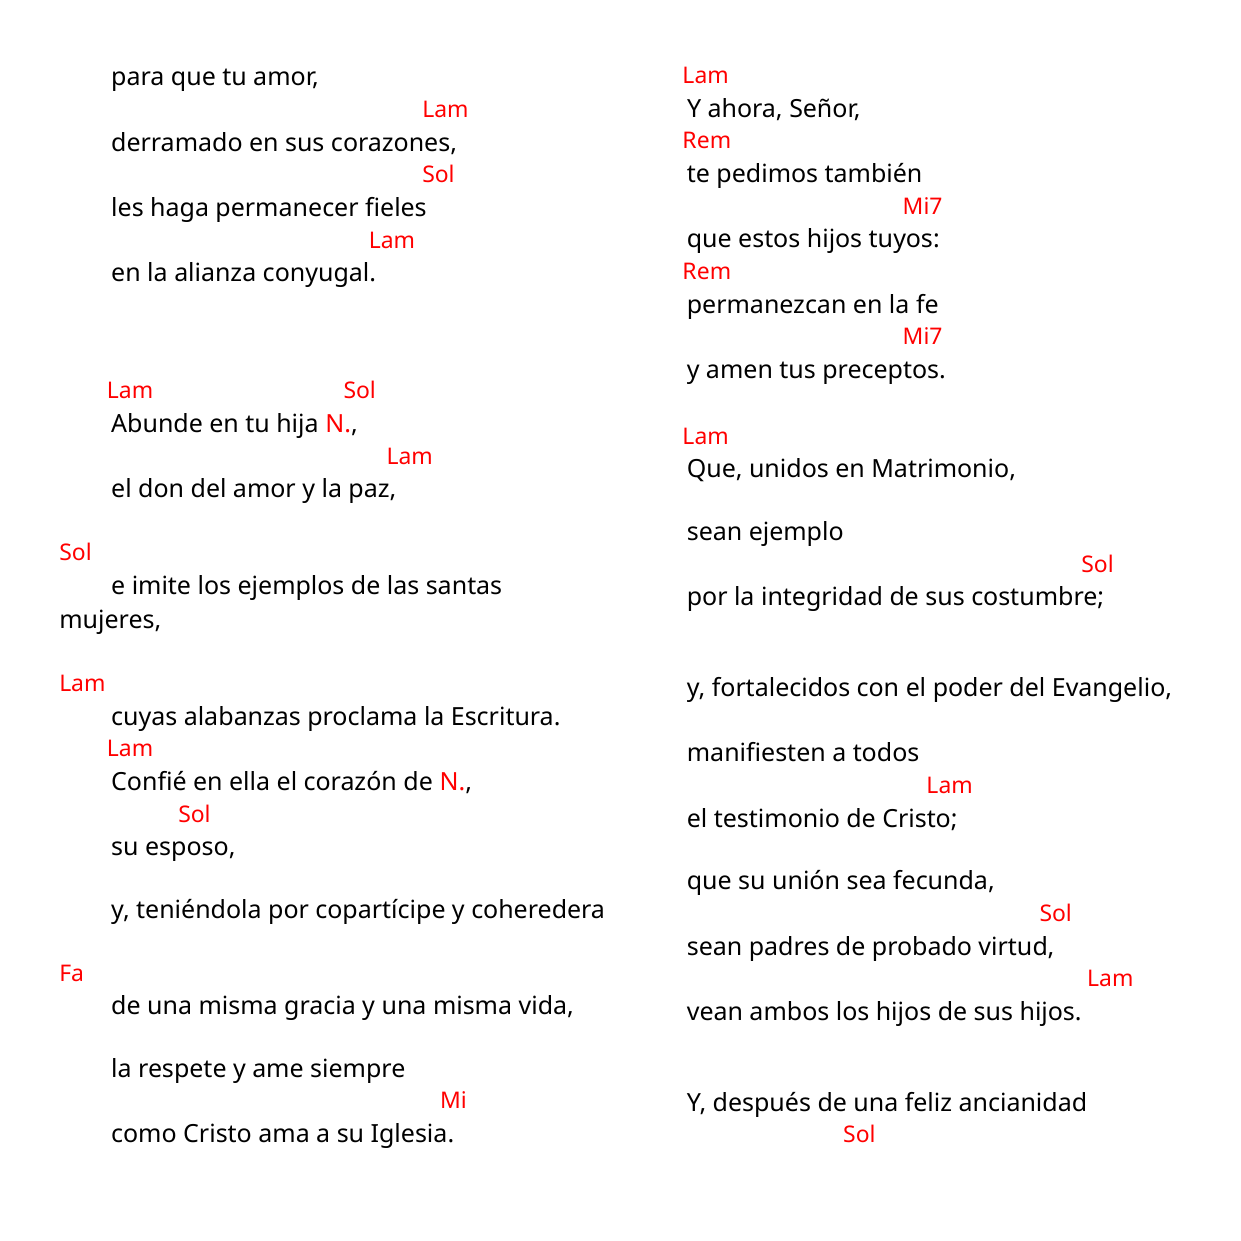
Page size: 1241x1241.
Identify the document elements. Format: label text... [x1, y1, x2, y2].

text Lam [59, 732, 605, 763]
text vean ambos los hijos de sus hijos. [635, 993, 1181, 1027]
text Sol [59, 797, 605, 829]
text y, teniéndola por copartícipe y coheredera [59, 891, 605, 925]
text Confié en ella el corazón de N., [59, 763, 605, 797]
text derramado en sus corazones, [59, 124, 605, 158]
text por la integridad de sus costumbre; [635, 579, 1181, 613]
text Lam [59, 440, 605, 471]
text Rem [635, 255, 1181, 286]
text como Cristo ama a su Iglesia. [59, 1116, 605, 1150]
text el testimonio de Cristo; [635, 800, 1181, 834]
text e imite los ejemplos de las santas mujeres, [59, 567, 605, 636]
text que su unión sea fecunda, [635, 863, 1181, 897]
text Que, unidos en Matrimonio, [635, 451, 1181, 485]
text Mi [59, 1084, 605, 1116]
text para que tu amor, [59, 59, 605, 93]
text Lam [635, 769, 1181, 800]
text Lam [59, 93, 605, 124]
text Rem [635, 124, 1181, 156]
text y, fortalecidos con el poder del Evangelio, [635, 670, 1181, 704]
text Sol [59, 158, 605, 190]
text Y, después de una feliz ancianidad [635, 1084, 1181, 1118]
text sean padres de probado virtud, [635, 928, 1181, 962]
text Sol [59, 505, 605, 567]
text Lam [635, 420, 1181, 451]
text su esposo, [59, 829, 605, 863]
text Abunde en tu hija N., [59, 406, 605, 440]
text que estos hijos tuyos: [635, 221, 1181, 255]
text permanezcan en la fe [635, 286, 1181, 320]
text les haga permanecer fieles [59, 190, 605, 224]
text y amen tus preceptos. [635, 352, 1181, 386]
text Fa [59, 925, 605, 988]
text en la alianza conyugal. [59, 255, 605, 289]
text Lam Sol [59, 374, 605, 406]
text Lam [635, 59, 1181, 90]
text Y ahora, Señor, [635, 90, 1181, 124]
text manifiesten a todos [635, 735, 1181, 769]
text el don del amor y la paz, [59, 471, 605, 505]
text Sol [635, 1118, 1181, 1150]
text la respete y ame siempre [59, 1050, 605, 1084]
text te pedimos también [635, 156, 1181, 190]
text Sol [635, 547, 1181, 579]
text de una misma gracia y una misma vida, [59, 988, 605, 1022]
text Lam [59, 636, 605, 698]
text cuyas alabanzas proclama la Escritura. [59, 698, 605, 732]
text Lam [635, 962, 1181, 993]
text Lam [59, 224, 605, 255]
text Mi7 [635, 190, 1181, 221]
text Sol [635, 897, 1181, 928]
text sean ejemplo [635, 513, 1181, 547]
text Mi7 [635, 320, 1181, 352]
